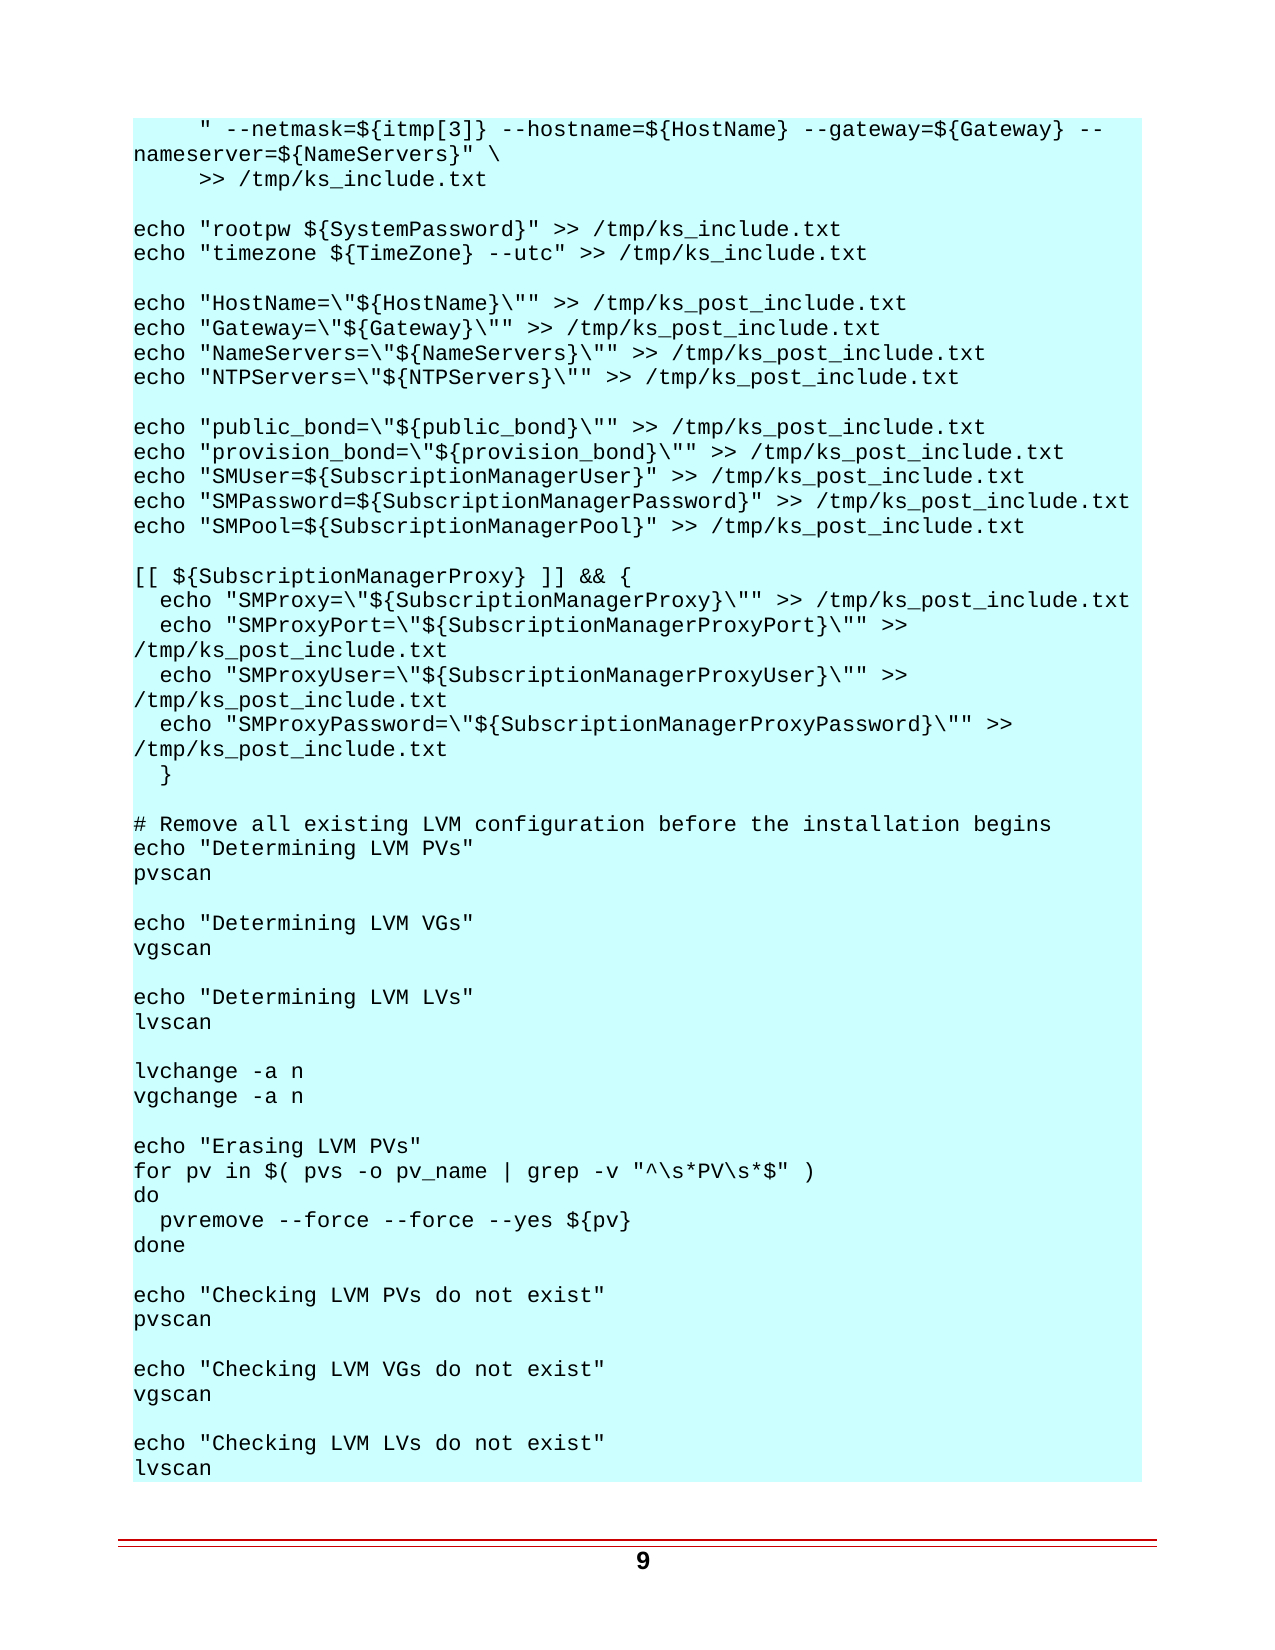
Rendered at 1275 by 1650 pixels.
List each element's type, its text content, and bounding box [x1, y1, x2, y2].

text " --netmask=${itmp[3]} --hostname=${HostName} --gateway=${Gateway} --nameserver=${NameServers}" \ >> /tmp/ks_include.txt echo "rootpw ${SystemPassword}" >> /tmp/ks_include.txt echo "timezone ${TimeZone} --utc" >> /tmp/ks_include.txt echo "HostName=\"${HostName}\"" >> /tmp/ks_post_include.txt echo "Gateway=\"${Gateway}\"" >> /tmp/ks_post_include.txt echo "NameServers=\"${NameServers}\"" >> /tmp/ks_post_include.txt echo "NTPServers=\"${NTPServers}\"" >> /tmp/ks_post_include.txt echo "public_bond=\"${public_bond}\"" >> /tmp/ks_post_include.txt echo "provision_bond=\"${provision_bond}\"" >> /tmp/ks_post_include.txt echo "SMUser=${SubscriptionManagerUser}" >> /tmp/ks_post_include.txt echo "SMPassword=${SubscriptionManagerPassword}" >> /tmp/ks_post_include.txt echo "SMPool=${SubscriptionManagerPool}" >> /tmp/ks_post_include.txt [[ ${SubscriptionManagerProxy} ]] && { echo "SMProxy=\"${SubscriptionManagerProxy}\"" >> /tmp/ks_post_include.txt echo "SMProxyPort=\"${SubscriptionManagerProxyPort}\"" >> /tmp/ks_post_include.txt echo "SMProxyUser=\"${SubscriptionManagerProxyUser}\"" >> /tmp/ks_post_include.txt echo "SMProxyPassword=\"${SubscriptionManagerProxyPassword}\"" >> /tmp/ks_post_include.txt } # Remove all existing LVM configuration before the installation begins echo "Determining LVM PVs" pvscan echo "Determining LVM VGs" vgscan echo "Determining LVM LVs" lvscan lvchange -a n vgchange -a n echo "Erasing LVM PVs" for pv in $( pvs -o pv_name | grep -v "^\s*PV\s*$" ) do pvremove --force --force --yes ${pv} done echo "Checking LVM PVs do not exist" pvscan echo "Checking LVM VGs do not exist" vgscan echo "Checking LVM LVs do not exist" lvscan [133, 118, 1142, 1482]
